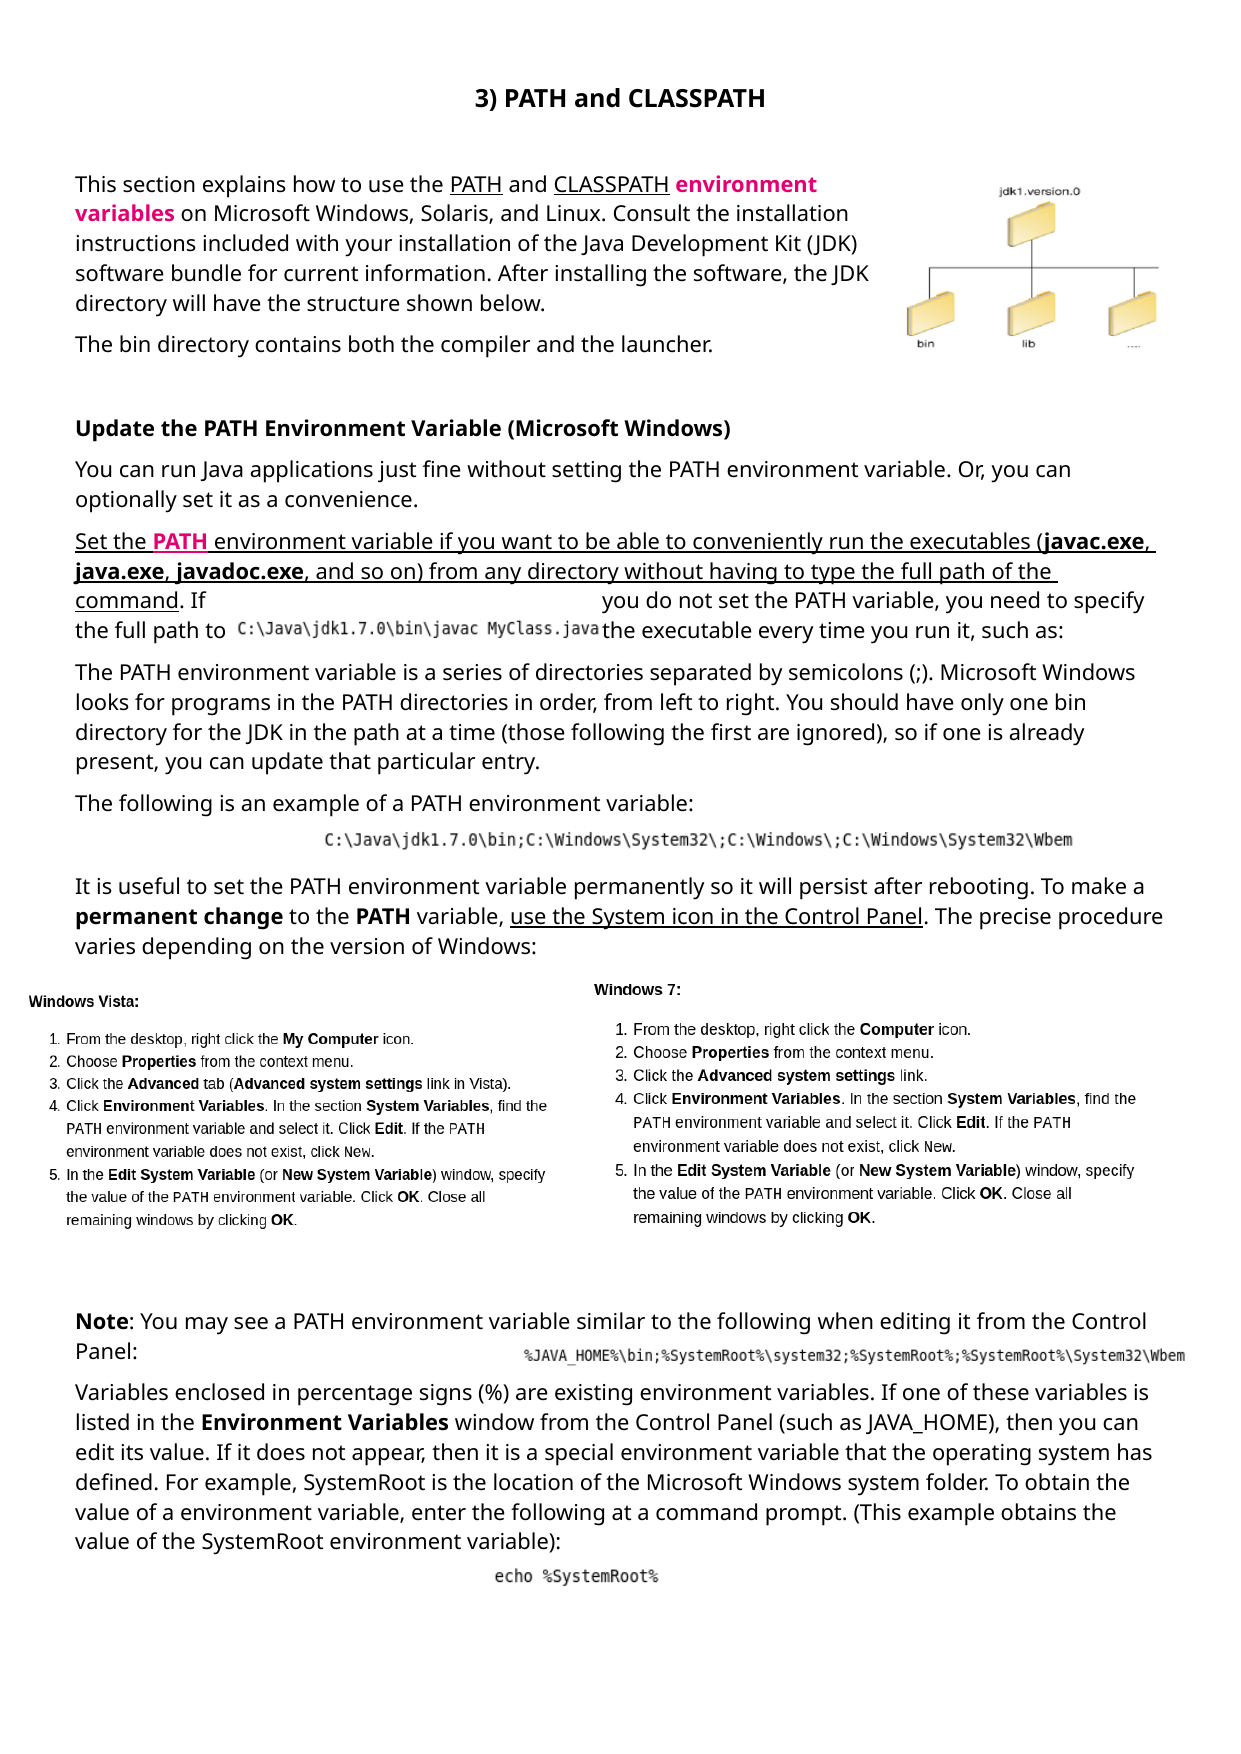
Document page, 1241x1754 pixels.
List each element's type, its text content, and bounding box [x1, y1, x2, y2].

picture [521, 1343, 1190, 1370]
picture [590, 977, 1140, 1229]
text 3) PATH and CLASSPATH [75, 81, 1166, 115]
text This section explains how to use the PATH and CLASSPATH environment variables on Microsoft Windows, Solaris, and Linux. Consult the installation instructions included with your installation of the Java Development Kit (JDK) software bundle for current information. After installing the software, the JDK directory will have the structure shown below. [75, 168, 1166, 317]
picture [234, 612, 602, 643]
picture [901, 184, 1159, 352]
picture [321, 826, 1076, 852]
text Note: You may see a PATH environment variable similar to the following when editing it from the Control Panel: [75, 1306, 1166, 1365]
text The bin directory contains both the compiler and the launcher. [75, 329, 1166, 359]
text You can run Java applications just fine without setting the PATH environment variable. Or, you can optionally set it as a convenience. [75, 454, 1166, 514]
picture [491, 1562, 662, 1591]
text It is useful to set the PATH environment variable permanently so it will persist after rebooting. To make a permanent change to the PATH variable, use the System icon in the Control Panel. The precise procedure varies depending on the version of Windows: [75, 871, 1166, 961]
picture [24, 990, 554, 1231]
text Update the PATH Environment Variable (Microsoft Windows) [75, 413, 1166, 442]
text The PATH environment variable is a series of directories separated by semicolons (;). Microsoft Windows looks for programs in the PATH directories in order, from left to right. You should have only one bin directory for the JDK in the path at a time (those following the first are ignored), so if one is already present, you can update that particular entry. [75, 657, 1166, 776]
text Set the PATH environment variable if you want to be able to conveniently run the executables (javac.exe, java.exe, javadoc.exe, and so on) from any directory without having to type the full path of the command. If you do not set the PATH variable, you need to specify the full path to the executable every time you run it, such as: [75, 526, 1166, 645]
text Variables enclosed in percentage signs (%) are existing environment variables. If one of these variables is listed in the Environment Variables window from the Control Panel (such as JAVA_HOME), then you can edit its value. If it does not appear, then it is a special environment variable that the operating system has defined. For example, SystemRoot is the location of the Microsoft Windows system folder. To obtain the value of a environment variable, enter the following at a command prompt. (This example obtains the value of the SystemRoot environment variable): [75, 1377, 1166, 1556]
text The following is an example of a PATH environment variable: [75, 788, 1166, 818]
